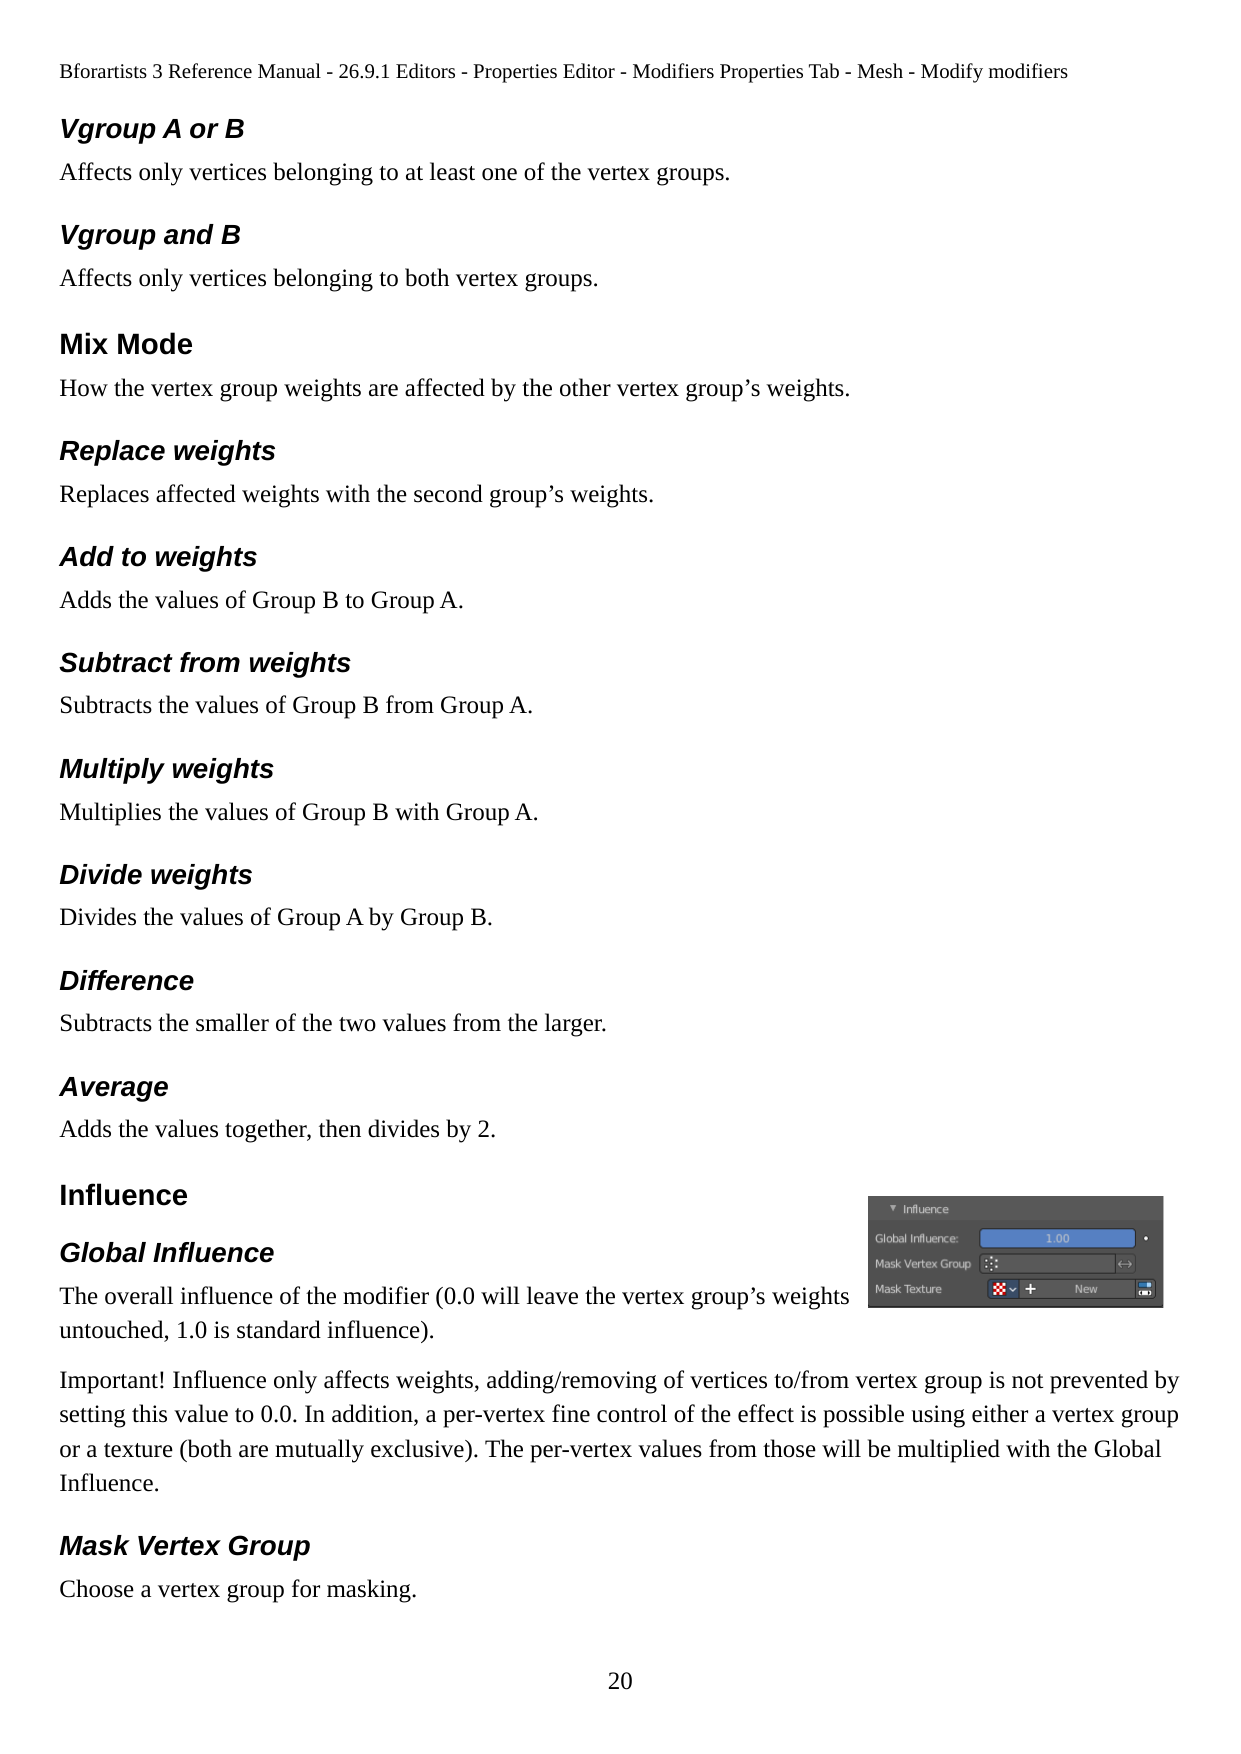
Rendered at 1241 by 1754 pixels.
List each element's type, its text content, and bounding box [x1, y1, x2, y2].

subtitle Subtract from weights [59, 646, 1181, 678]
subtitle Replace weights [59, 434, 1181, 466]
subtitle Mask Vertex Group [59, 1530, 1181, 1562]
text Replaces affected weights with the second group’s weights. [59, 479, 1181, 507]
subtitle Average [59, 1070, 1181, 1102]
text How the vertex group weights are affected by the other vertex group’s weights. [59, 373, 1181, 402]
subtitle [1164, 1237, 1181, 1269]
text The overall influence of the modifier (0.0 will leave the vertex group’s weights untouched, 1.0 is standard influence). [59, 1281, 1181, 1344]
subtitle Vgroup and B [59, 218, 1181, 250]
subtitle Multiply weights [59, 752, 1181, 784]
subtitle Divide weights [59, 858, 1181, 890]
text Subtracts the values of Group B from Group A. [59, 691, 1181, 719]
text Adds the values together, then divides by 2. [59, 1114, 1181, 1143]
subtitle Difference [59, 964, 1181, 996]
text Important! Influence only affects weights, adding/removing of vertices to/from vertex group is not prevented by setting this value to 0.0. In addition, a per-vertex fine control of the effect is possible using either a vertex group or a texture (both are mutually exclusive). The per-vertex values from those will be multiplied with the Global Influence. [59, 1365, 1181, 1497]
text Divides the values of Group A by Group B. [59, 902, 1181, 931]
subtitle Influence [59, 1178, 1181, 1212]
text Choose a vertex group for masking. [59, 1574, 1181, 1603]
text Multiplies the values of Group B with Group A. [59, 797, 1181, 825]
text Adds the values of Group B to Group A. [59, 585, 1181, 613]
subtitle Add to weights [59, 540, 1181, 572]
subtitle Mix Mode [59, 327, 1181, 360]
text Subtracts the smaller of the two values from the larger. [59, 1008, 1181, 1037]
subtitle Vgroup A or B [59, 113, 1181, 144]
text Affects only vertices belonging to both vertex groups. [59, 263, 1181, 292]
text Affects only vertices belonging to at least one of the vertex groups. [59, 157, 1181, 186]
subtitle Global Influence [59, 1237, 868, 1269]
picture [868, 1196, 1164, 1308]
